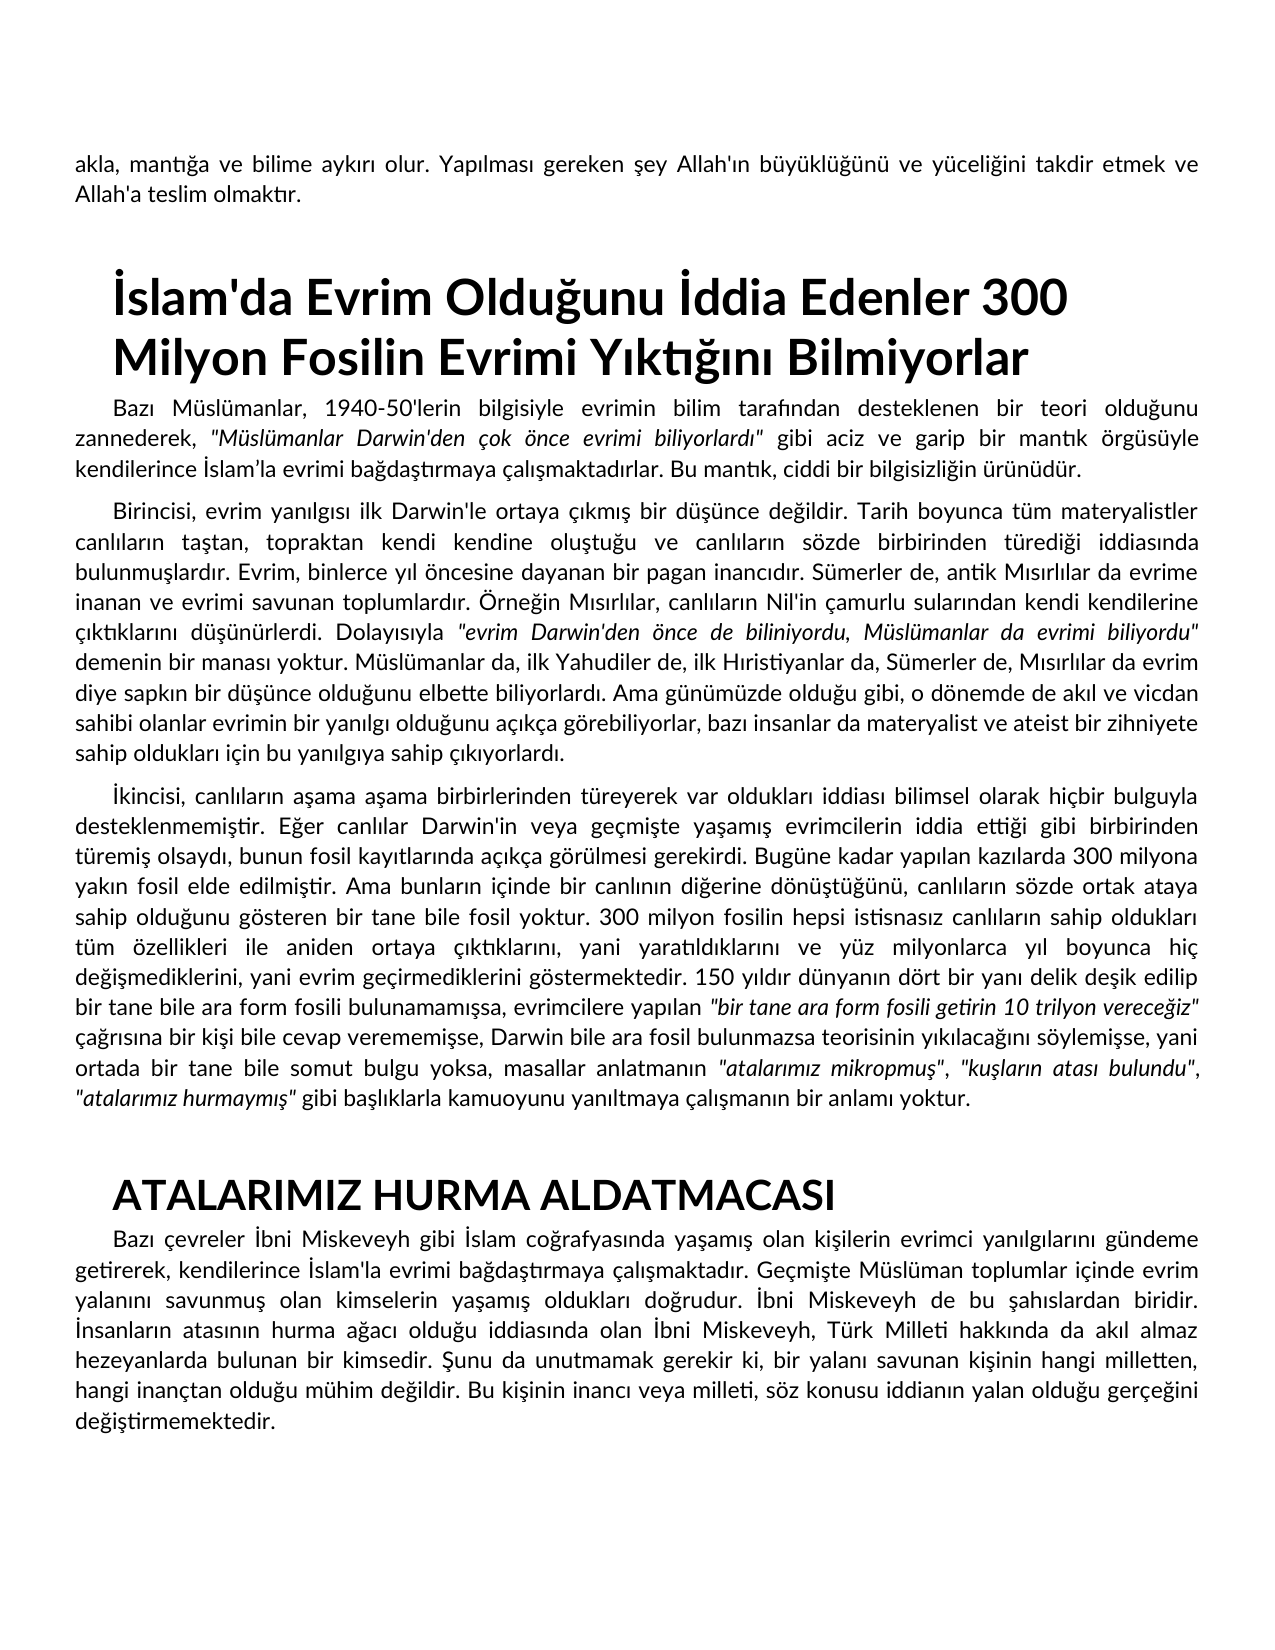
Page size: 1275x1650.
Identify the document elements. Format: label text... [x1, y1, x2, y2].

subtitle ATALARIMIZ HURMA ALDATMACASI [112, 1169, 1200, 1219]
text Bazı Müslümanlar, 1940-50'lerin bilgisiyle evrimin bilim tarafından desteklenen bir teori olduğunu zannederek, "Müslümanlar Darwin'den çok önce evrimi biliyorlardı" gibi aciz ve garip bir mantık örgüsüyle kendilerince İslam’la evrimi bağdaştırmaya çalışmaktadırlar. Bu mantık, ciddi bir bilgisizliğin ürünüdür. [75, 394, 1200, 482]
text Birincisi, evrim yanılgısı ilk Darwin'le ortaya çıkmış bir düşünce değildir. Tarih boyunca tüm materyalistler canlıların taştan, topraktan kendi kendine oluştuğu ve canlıların sözde birbirinden türediği iddiasında bulunmuşlardır. Evrim, binlerce yıl öncesine dayanan bir pagan inancıdır. Sümerler de, antik Mısırlılar da evrime inanan ve evrimi savunan toplumlardır. Örneğin Mısırlılar, canlıların Nil'in çamurlu sularından kendi kendilerine çıktıklarını düşünürlerdi. Dolayısıyla "evrim Darwin'den önce de biliniyordu, Müslümanlar da evrimi biliyordu" demenin bir manası yoktur. Müslümanlar da, ilk Yahudiler de, ilk Hıristiyanlar da, Sümerler de, Mısırlılar da evrim diye sapkın bir düşünce olduğunu elbette biliyorlardı. Ama günümüzde olduğu gibi, o dönemde de akıl ve vicdan sahibi olanlar evrimin bir yanılgı olduğunu açıkça görebiliyorlar, bazı insanlar da materyalist ve ateist bir zihniyete sahip oldukları için bu yanılgıya sahip çıkıyorlardı. [75, 497, 1200, 766]
subtitle İslam'da Evrim Olduğunu İddia Edenler 300 Milyon Fosilin Evrimi Yıktığını Bilmiyorlar [112, 266, 1200, 386]
text İkincisi, canlıların aşama aşama birbirlerinden türeyerek var oldukları iddiası bilimsel olarak hiçbir bulguyla desteklenmemiştir. Eğer canlılar Darwin'in veya geçmişte yaşamış evrimcilerin iddia ettiği gibi birbirinden türemiş olsaydı, bunun fosil kayıtlarında açıkça görülmesi gerekirdi. Bugüne kadar yapılan kazılarda 300 milyona yakın fosil elde edilmiştir. Ama bunların içinde bir canlının diğerine dönüştüğünü, canlıların sözde ortak ataya sahip olduğunu gösteren bir tane bile fosil yoktur. 300 milyon fosilin hepsi istisnasız canlıların sahip oldukları tüm özellikleri ile aniden ortaya çıktıklarını, yani yaratıldıklarını ve yüz milyonlarca yıl boyunca hiç değişmediklerini, yani evrim geçirmediklerini göstermektedir. 150 yıldır dünyanın dört bir yanı delik deşik edilip bir tane bile ara form fosili bulunamamışsa, evrimcilere yapılan "bir tane ara form fosili getirin 10 trilyon vereceğiz" çağrısına bir kişi bile cevap verememişse, Darwin bile ara fosil bulunmazsa teorisinin yıkılacağını söylemişse, yani ortada bir tane bile somut bulgu yoksa, masallar anlatmanın "atalarımız mikropmuş", "kuşların atası bulundu", "atalarımız hurmaymış" gibi başlıklarla kamuoyunu yanıltmaya çalışmanın bir anlamı yoktur. [75, 781, 1200, 1111]
text akla, mantığa ve bilime aykırı olur. Yapılması gereken şey Allah'ın büyüklüğünü ve yüceliğini takdir etmek ve Allah'a teslim olmaktır. [75, 150, 1200, 208]
text Bazı çevreler İbni Miskeveyh gibi İslam coğrafyasında yaşamış olan kişilerin evrimci yanılgılarını gündeme getirerek, kendilerince İslam'la evrimi bağdaştırmaya çalışmaktadır. Geçmişte Müslüman toplumlar içinde evrim yalanını savunmuş olan kimselerin yaşamış oldukları doğrudur. İbni Miskeveyh de bu şahıslardan biridir. İnsanların atasının hurma ağacı olduğu iddiasında olan İbni Miskeveyh, Türk Milleti hakkında da akıl almaz hezeyanlarda bulunan bir kimsedir. Şunu da unutmamak gerekir ki, bir yalanı savunan kişinin hangi milletten, hangi inançtan olduğu mühim değildir. Bu kişinin inancı veya milleti, söz konusu iddianın yalan olduğu gerçeğini değiştirmemektedir. [75, 1225, 1200, 1434]
